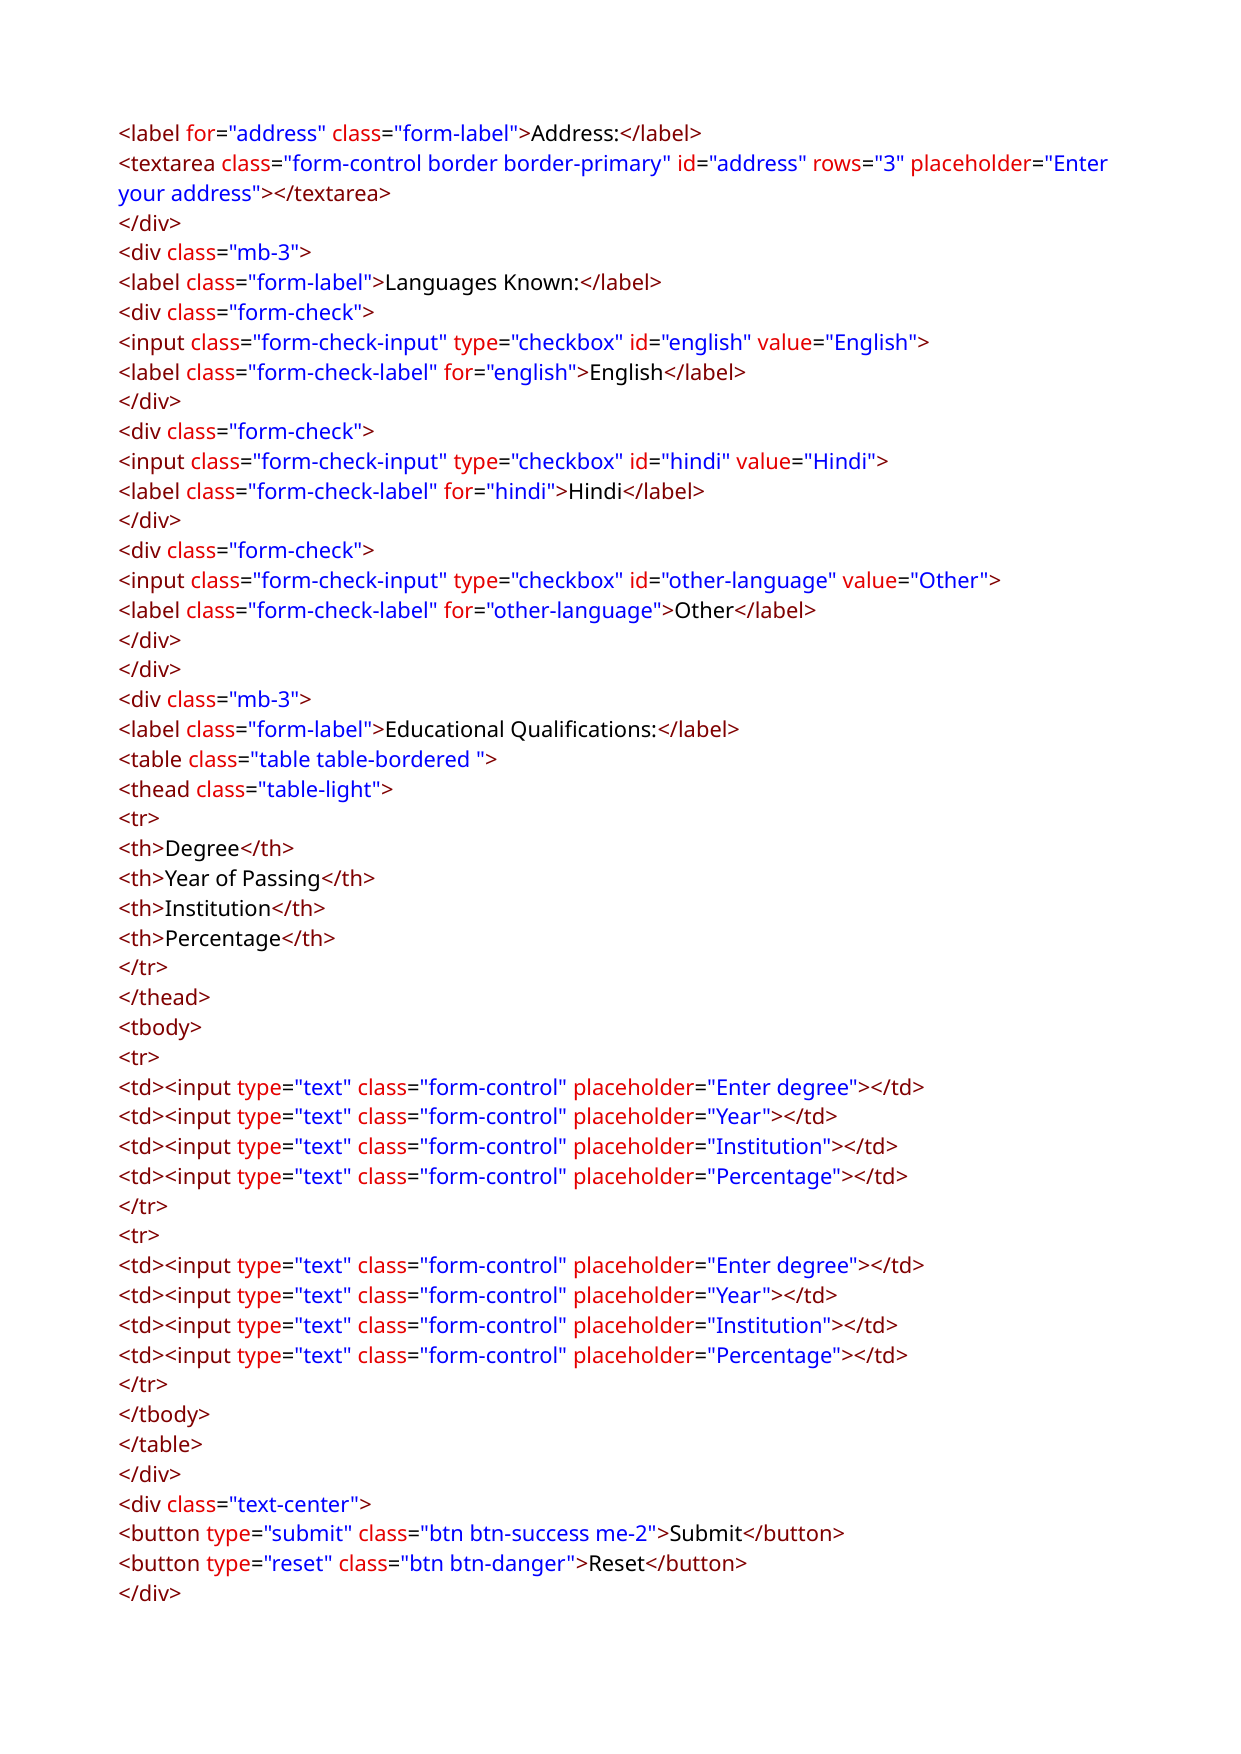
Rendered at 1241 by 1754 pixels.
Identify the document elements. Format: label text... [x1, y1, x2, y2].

text <tr> [118, 1042, 1122, 1071]
text <div class="form-check"> [118, 416, 1122, 446]
text <button type="reset" class="btn btn-danger">Reset</button> [118, 1548, 1122, 1578]
text <th>Percentage</th> [118, 922, 1122, 952]
text <div class="text-center"> [118, 1488, 1122, 1518]
text <tr> [118, 1220, 1122, 1250]
text <div class="mb-3"> [118, 684, 1122, 714]
text <tr> [118, 803, 1122, 833]
text </div> [118, 207, 1122, 237]
text </div> [118, 505, 1122, 535]
text </div> [118, 654, 1122, 684]
text <th>Year of Passing</th> [118, 863, 1122, 893]
text <thead class="table-light"> [118, 773, 1122, 803]
text <label for="address" class="form-label">Address:</label> [118, 118, 1122, 148]
text <tbody> [118, 1012, 1122, 1042]
text </table> [118, 1429, 1122, 1459]
text <div class="mb-3"> [118, 237, 1122, 267]
text </tr> [118, 952, 1122, 982]
text <label class="form-check-label" for="other-language">Other</label> [118, 595, 1122, 624]
text <td><input type="text" class="form-control" placeholder="Institution"></td> [118, 1310, 1122, 1339]
text <label class="form-label">Languages Known:</label> [118, 267, 1122, 297]
text </div> [118, 1578, 1122, 1608]
text <td><input type="text" class="form-control" placeholder="Percentage"></td> [118, 1339, 1122, 1369]
text </tbody> [118, 1399, 1122, 1429]
text <div class="form-check"> [118, 297, 1122, 327]
text <input class="form-check-input" type="checkbox" id="english" value="English"> [118, 327, 1122, 356]
text </thead> [118, 982, 1122, 1012]
text <label class="form-check-label" for="hindi">Hindi</label> [118, 476, 1122, 505]
text <input class="form-check-input" type="checkbox" id="hindi" value="Hindi"> [118, 446, 1122, 476]
text <div class="form-check"> [118, 535, 1122, 565]
text <td><input type="text" class="form-control" placeholder="Enter degree"></td> [118, 1071, 1122, 1101]
text <input class="form-check-input" type="checkbox" id="other-language" value="Other"> [118, 565, 1122, 595]
text <td><input type="text" class="form-control" placeholder="Year"></td> [118, 1101, 1122, 1131]
text </tr> [118, 1191, 1122, 1220]
text <td><input type="text" class="form-control" placeholder="Enter degree"></td> [118, 1250, 1122, 1280]
text <td><input type="text" class="form-control" placeholder="Year"></td> [118, 1280, 1122, 1310]
text <textarea class="form-control border border-primary" id="address" rows="3" placeholder="Enter your address"></textarea> [118, 148, 1122, 207]
text </div> [118, 624, 1122, 654]
text <table class="table table-bordered "> [118, 744, 1122, 773]
text <button type="submit" class="btn btn-success me-2">Submit</button> [118, 1518, 1122, 1548]
text <label class="form-label">Educational Qualifications:</label> [118, 714, 1122, 744]
text </div> [118, 386, 1122, 416]
text </tr> [118, 1369, 1122, 1399]
text <label class="form-check-label" for="english">English</label> [118, 356, 1122, 386]
text <td><input type="text" class="form-control" placeholder="Percentage"></td> [118, 1161, 1122, 1191]
text </div> [118, 1459, 1122, 1488]
text <th>Institution</th> [118, 893, 1122, 922]
text <td><input type="text" class="form-control" placeholder="Institution"></td> [118, 1131, 1122, 1161]
text <th>Degree</th> [118, 833, 1122, 863]
